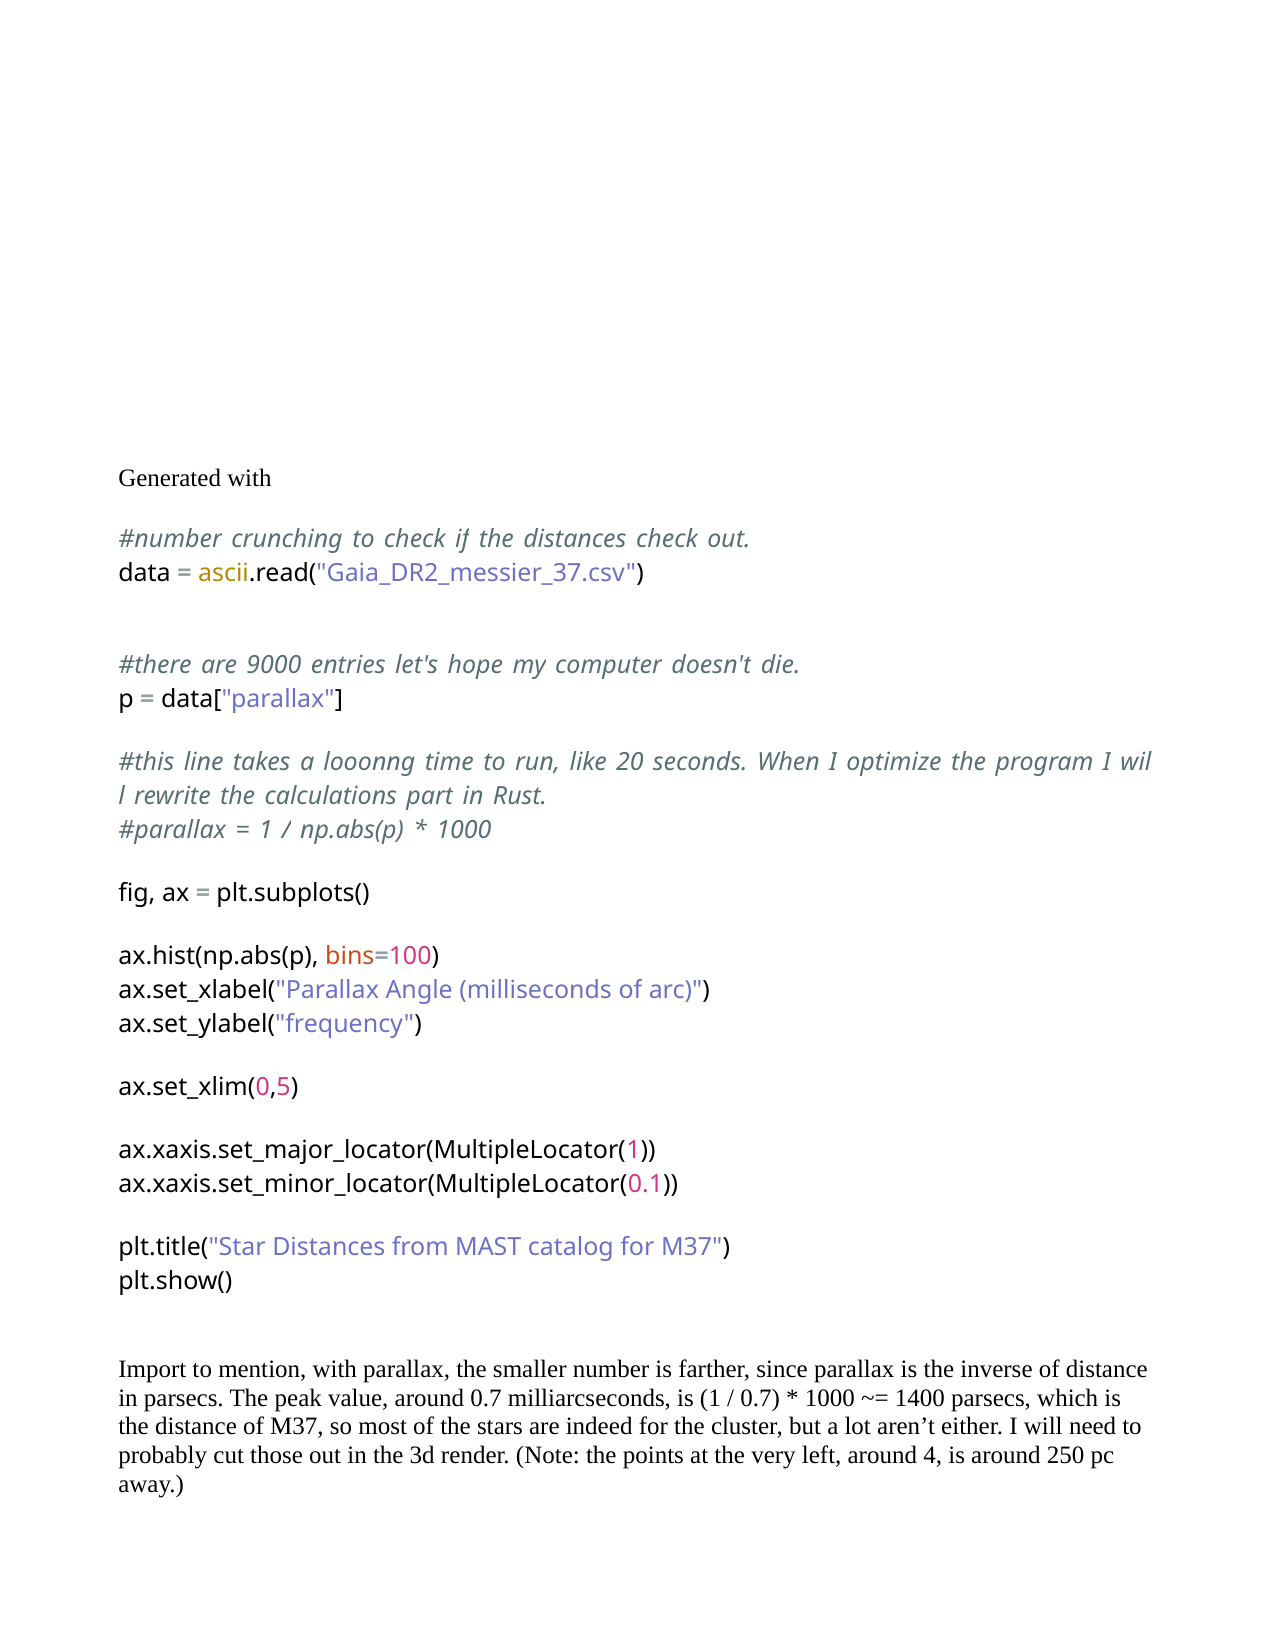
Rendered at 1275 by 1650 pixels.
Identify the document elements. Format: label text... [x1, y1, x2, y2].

text ax.set_xlabel("Parallax Angle (milliseconds of arc)") [118, 972, 1157, 1006]
text ax.xaxis.set_minor_locator(MultipleLocator(0.1)) [118, 1165, 1157, 1199]
text Generated with [118, 463, 1157, 492]
text Import to mention, with parallax, the smaller number is farther, since parallax is the inverse of distance in parsecs. The peak value, around 0.7 milliarcseconds, is (1 / 0.7) * 1000 ~= 1400 parsecs, which is the distance of M37, so most of the stars are indeed for the cluster, but a lot aren’t either. I will need to probably cut those out in the 3d render. (Note: the points at the very left, around 4, is around 250 pc away.) [118, 1354, 1157, 1498]
text plt.show() [118, 1262, 1157, 1296]
text fig, ax = plt.subplots() [118, 875, 1157, 909]
text ax.xaxis.set_major_locator(MultipleLocator(1)) [118, 1131, 1157, 1165]
text ax.set_xlim(0,5) [118, 1068, 1157, 1103]
text ax.set_ylabel("frequency") [118, 1006, 1157, 1040]
text ax.hist(np.abs(p), bins=100) [118, 938, 1157, 972]
text #parallax = 1 / np.abs(p) * 1000 [118, 812, 1157, 846]
text #this line takes a looonng time to run, like 20 seconds. When I optimize the program I will rewrite the calculations part in Rust. [118, 744, 1157, 812]
text plt.title("Star Distances from MAST catalog for M37") [118, 1228, 1157, 1262]
text p = data["parallax"] [118, 681, 1157, 715]
text #number crunching to check if the distances check out. [118, 521, 1157, 555]
text #there are 9000 entries let's hope my computer doesn't die. [118, 647, 1157, 681]
text data = ascii.read("Gaia_DR2_messier_37.csv") [118, 555, 1157, 589]
